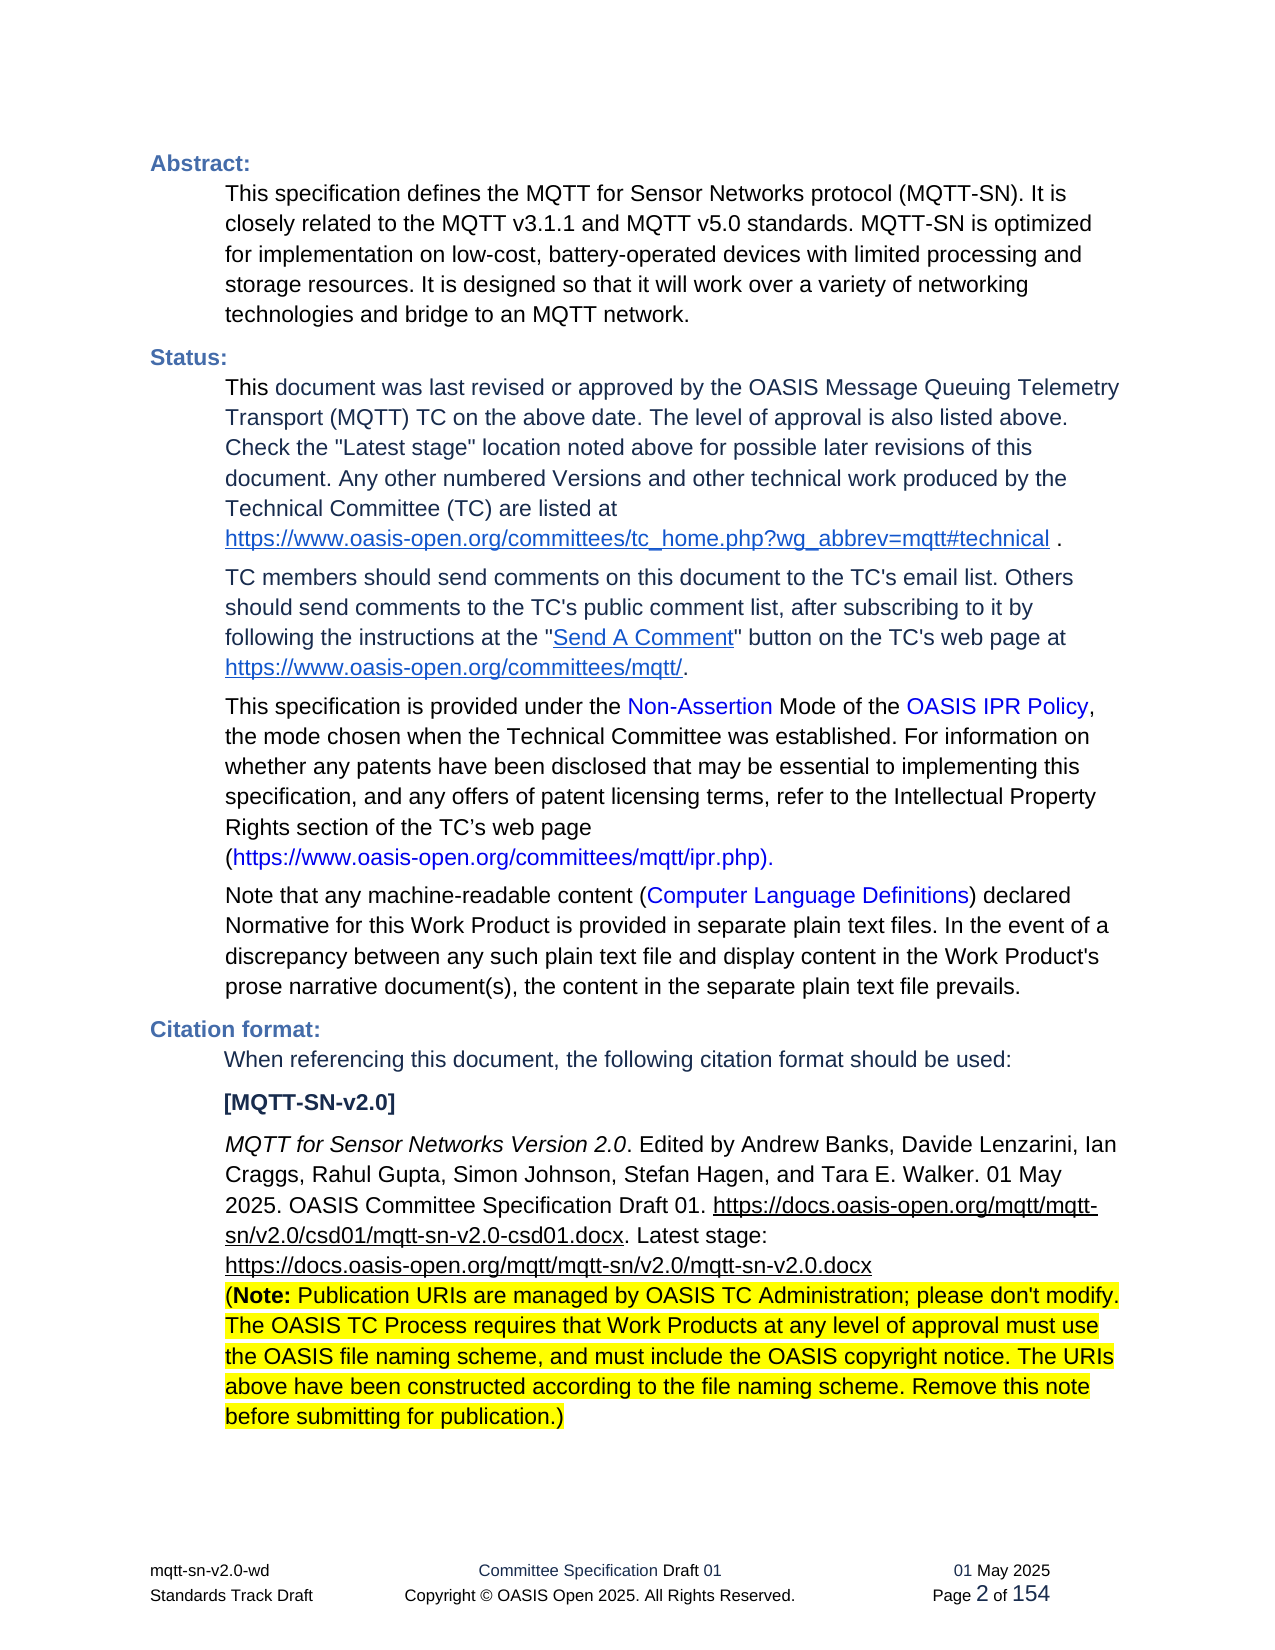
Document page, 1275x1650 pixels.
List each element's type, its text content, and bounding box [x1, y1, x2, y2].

text (Note: Publication URIs are managed by OASIS TC Administration; please don't modify. The OASIS TC Process requires that Work Products at any level of approval must use the OASIS file naming scheme, and must include the OASIS copyright notice. The URIs above have been constructed according to the file naming scheme. Remove this note before submitting for publication.) [225, 1282, 1125, 1429]
text This specification is provided under the Non-Assertion Mode of the OASIS IPR Policy, the mode chosen when the Technical Committee was established. For information on whether any patents have been disclosed that may be essential to implementing this specification, and any offers of patent licensing terms, refer to the Intellectual Property Rights section of the TC’s web page (https://www.oasis-open.org/committees/mqtt/ipr.php). [225, 693, 1125, 870]
text Note that any machine-readable content (Computer Language Definitions) declared Normative for this Work Product is provided in separate plain text files. In the event of a discrepancy between any such plain text file and display content in the Work Product's prose narrative document(s), the content in the separate plain text file prevails. [225, 882, 1125, 999]
text This specification defines the MQTT for Sensor Networks protocol (MQTT-SN). It is closely related to the MQTT v3.1.1 and MQTT v5.0 standards. MQTT-SN is optimized for implementation on low-cost, battery-operated devices with limited processing and storage resources. It is designed so that it will work over a variety of networking technologies and bridge to an MQTT network. [225, 180, 1125, 327]
text [MQTT-SN-v2.0] [223, 1088, 1124, 1115]
text TC members should send comments on this document to the TC's email list. Others should send comments to the TC's public comment list, after subscribing to it by following the instructions at the "Send A Comment" button on the TC's web page at https://www.oasis-open.org/committees/mqtt/. [225, 563, 1125, 681]
text MQTT for Sensor Networks Version 2.0. Edited by Andrew Banks, Davide Lenzarini, Ian Craggs, Rahul Gupta, Simon Johnson, Stefan Hagen, and Tara E. Walker. 01 May 2025. OASIS Committee Specification Draft 01. https://docs.oasis-open.org/mqtt/mqtt-sn/v2.0/csd01/mqtt-sn-v2.0-csd01.docx. Latest stage: https://docs.oasis-open.org/mqtt/mqtt-sn/v2.0/mqtt-sn-v2.0.docx [225, 1131, 1125, 1278]
text When referencing this document, the following citation format should be used: [223, 1046, 1124, 1072]
text Status: [150, 344, 1125, 370]
text This document was last revised or approved by the OASIS Message Queuing Telemetry Transport (MQTT) TC on the above date. The level of approval is also listed above. Check the "Latest stage" location noted above for possible later revisions of this document. Any other numbered Versions and other technical work produced by the Technical Committee (TC) are listed at https://www.oasis-open.org/committees/tc_home.php?wg_abbrev=mqtt#technical . [225, 374, 1125, 551]
text Abstract: [150, 150, 1125, 176]
text Citation format: [150, 1016, 1125, 1042]
